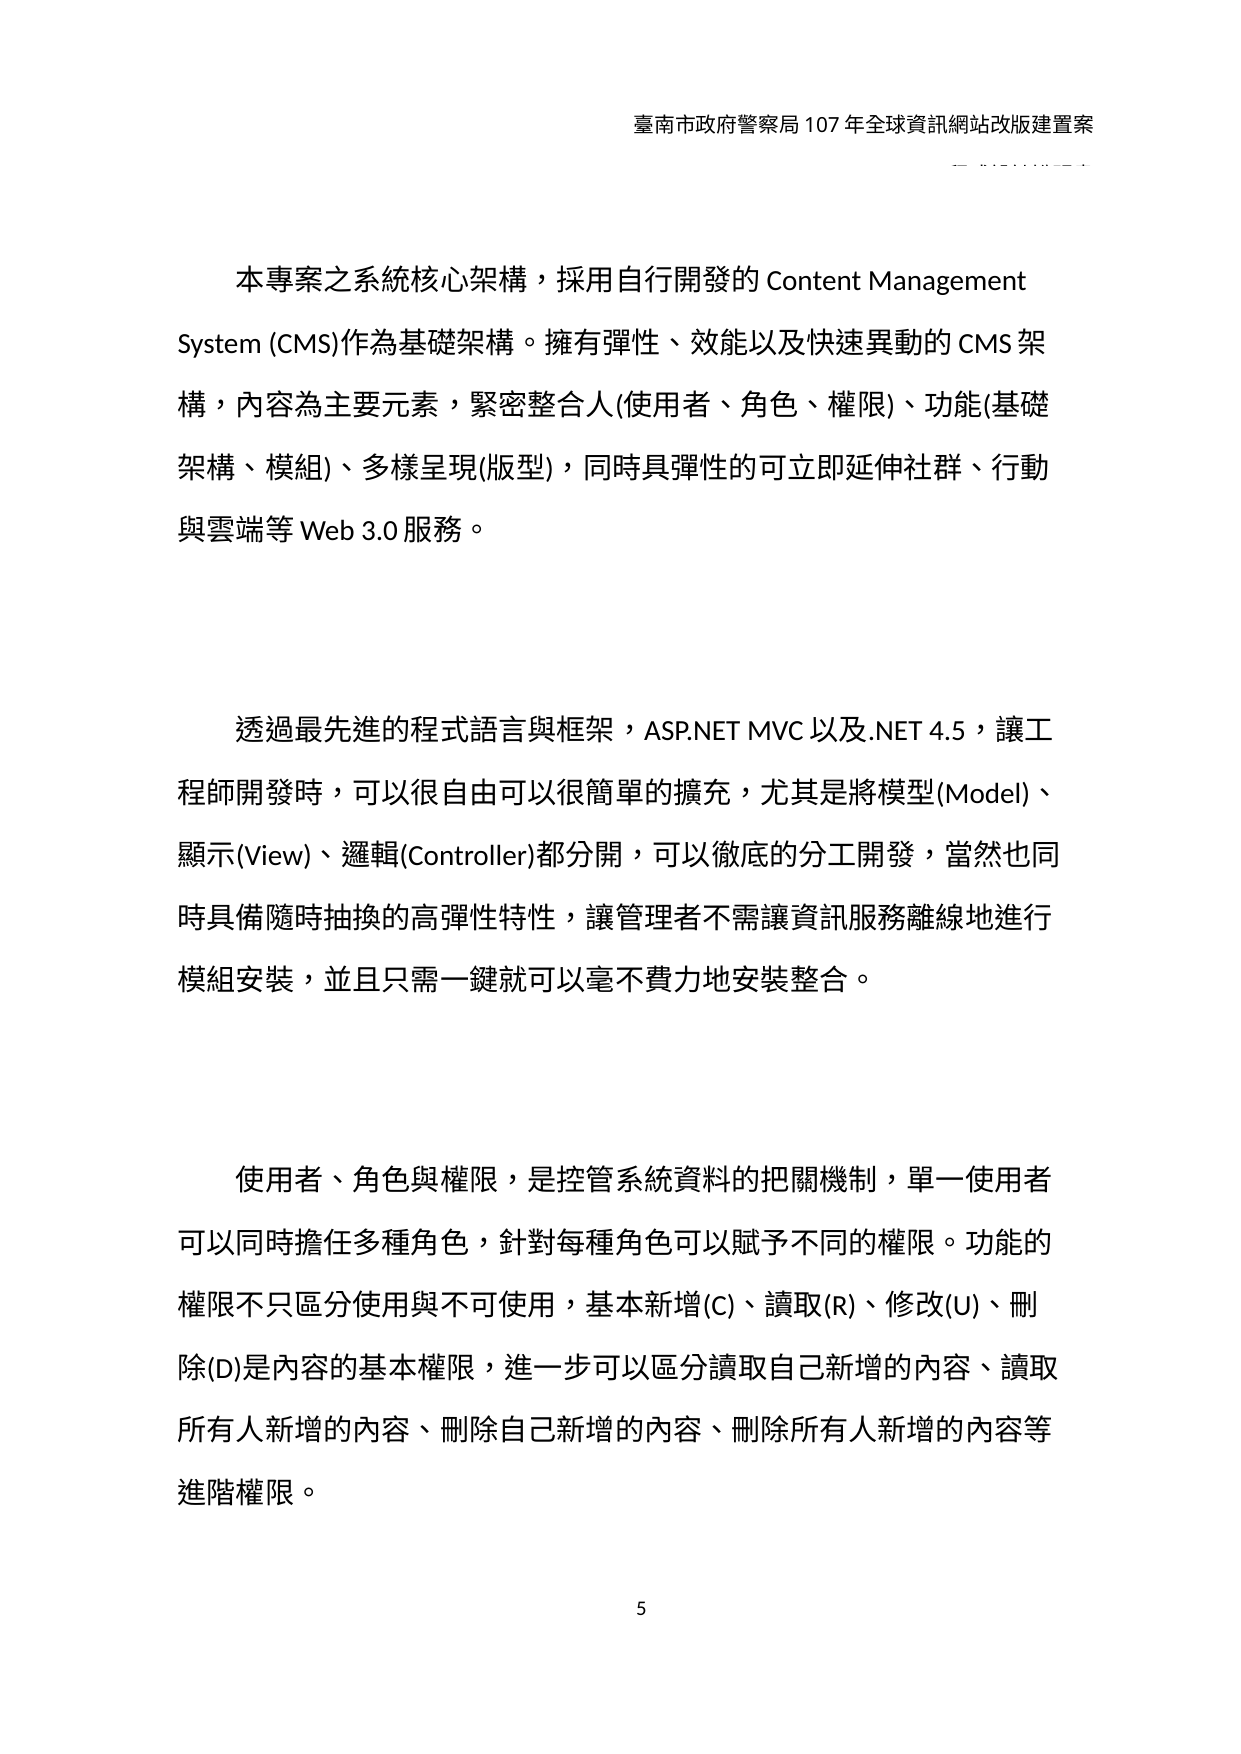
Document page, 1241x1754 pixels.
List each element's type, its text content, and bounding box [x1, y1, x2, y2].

text 使用者、角色與權限，是控管系統資料的把關機制，單一使用者可以同時擔任多種角色，針對每種角色可以賦予不同的權限。功能的權限不只區分使用與不可使用，基本新增(C)、讀取(R)、修改(U)、刪除(D)是內容的基本權限，進一步可以區分讀取自己新增的內容、讀取所有人新增的內容、刪除自己新增的內容、刪除所有人新增的內容等進階權限。 [177, 1136, 1063, 1511]
text 本專案之系統核心架構，採用自行開發的Content Management System (CMS)作為基礎架構。擁有彈性、效能以及快速異動的CMS架構，內容為主要元素，緊密整合人(使用者、角色、權限)、功能(基礎架構、模組)、多樣呈現(版型)，同時具彈性的可立即延伸社群、行動與雲端等Web 3.0服務。 [177, 236, 1063, 549]
text 透過最先進的程式語言與框架，ASP.NET MVC以及.NET 4.5，讓工程師開發時，可以很自由可以很簡單的擴充，尤其是將模型(Model)、顯示(View)、邏輯(Controller)都分開，可以徹底的分工開發，當然也同時具備隨時抽換的高彈性特性，讓管理者不需讓資訊服務離線地進行模組安裝，並且只需一鍵就可以毫不費力地安裝整合。 [177, 686, 1063, 999]
